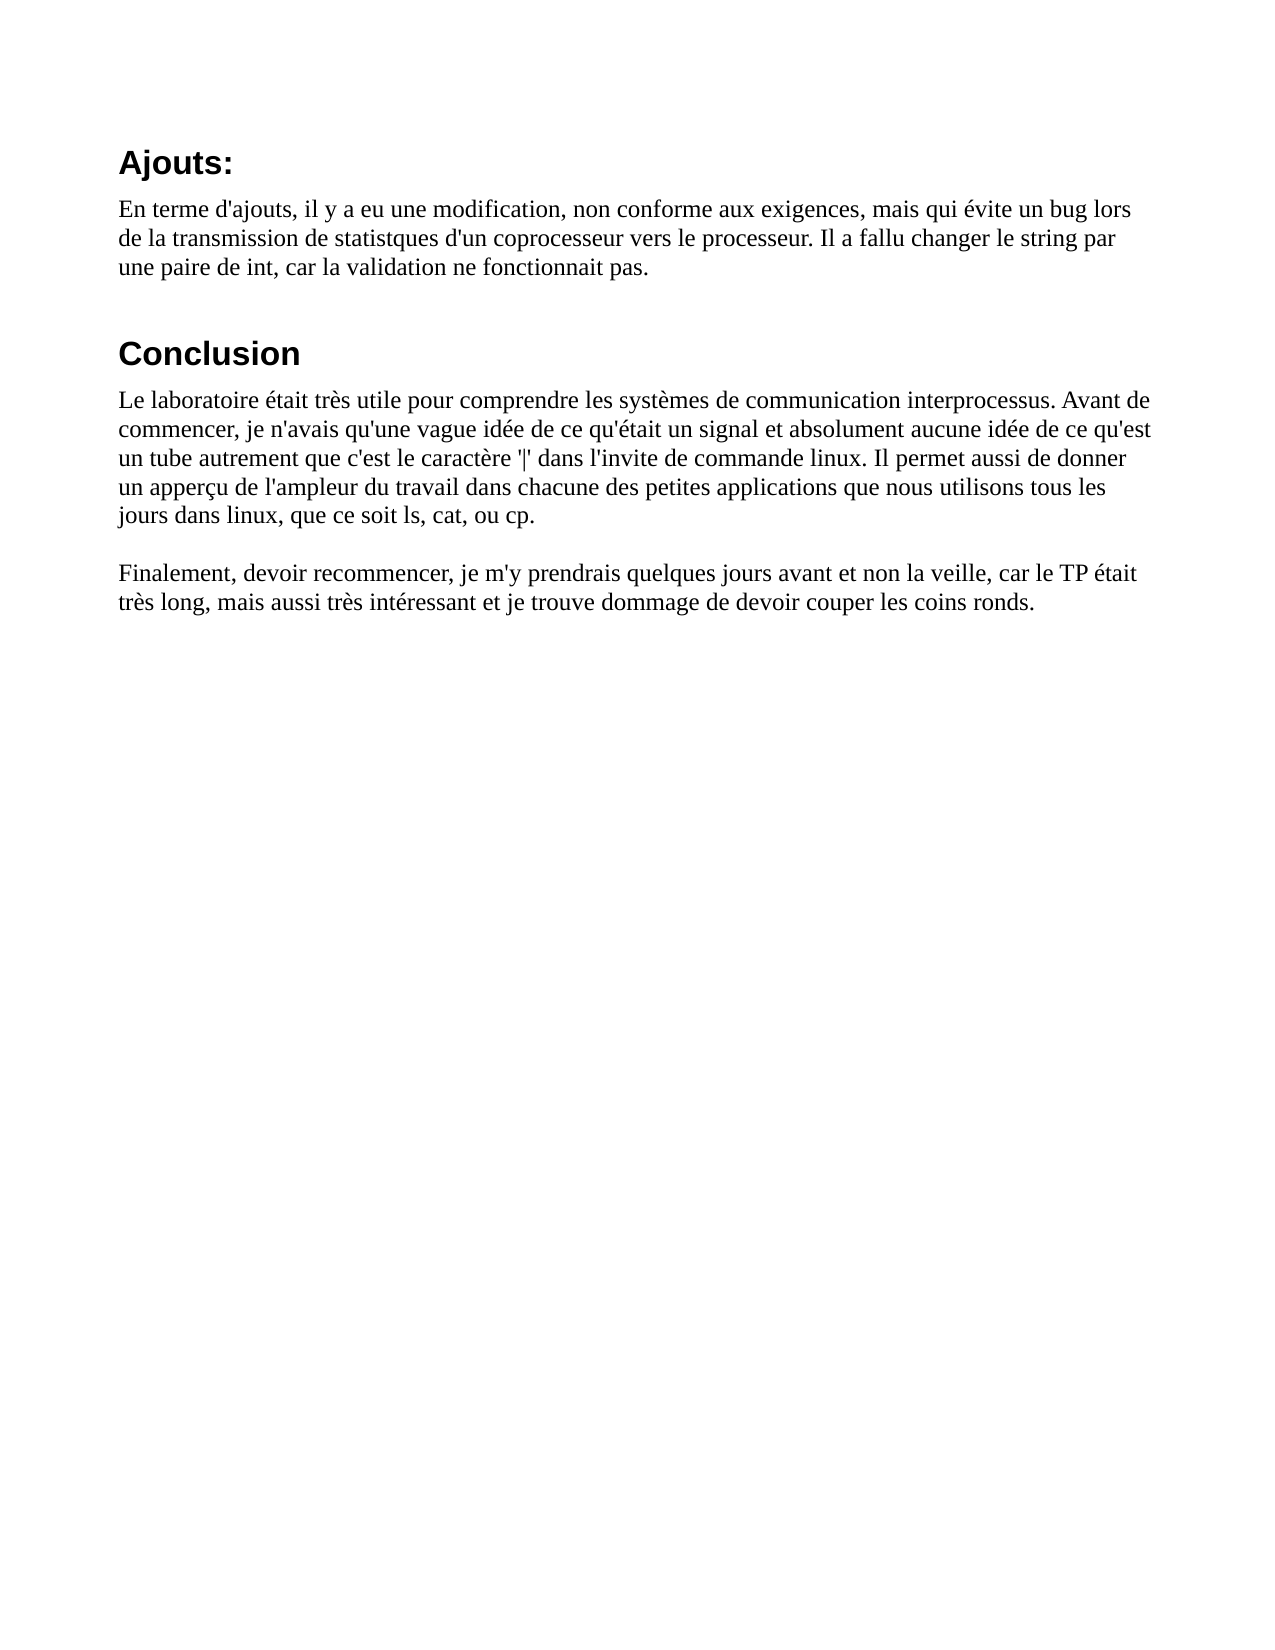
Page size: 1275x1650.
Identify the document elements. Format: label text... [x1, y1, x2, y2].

text En terme d'ajouts, il y a eu une modification, non conforme aux exigences, mais qui évite un bug lors de la transmission de statistques d'un coprocesseur vers le processeur. Il a fallu changer le string par une paire de int, car la validation ne fonctionnait pas. [118, 194, 1157, 281]
text Finalement, devoir recommencer, je m'y prendrais quelques jours avant et non la veille, car le TP était très long, mais aussi très intéressant et je trouve dommage de devoir couper les coins ronds. [118, 558, 1157, 615]
subtitle Ajouts: [118, 143, 1157, 182]
subtitle Conclusion [118, 334, 1157, 373]
text Le laboratoire était très utile pour comprendre les systèmes de communication interprocessus. Avant de commencer, je n'avais qu'une vague idée de ce qu'était un signal et absolument aucune idée de ce qu'est un tube autrement que c'est le caractère '|' dans l'invite de commande linux. Il permet aussi de donner un apperçu de l'ampleur du travail dans chacune des petites applications que nous utilisons tous les jours dans linux, que ce soit ls, cat, ou cp. [118, 385, 1157, 529]
